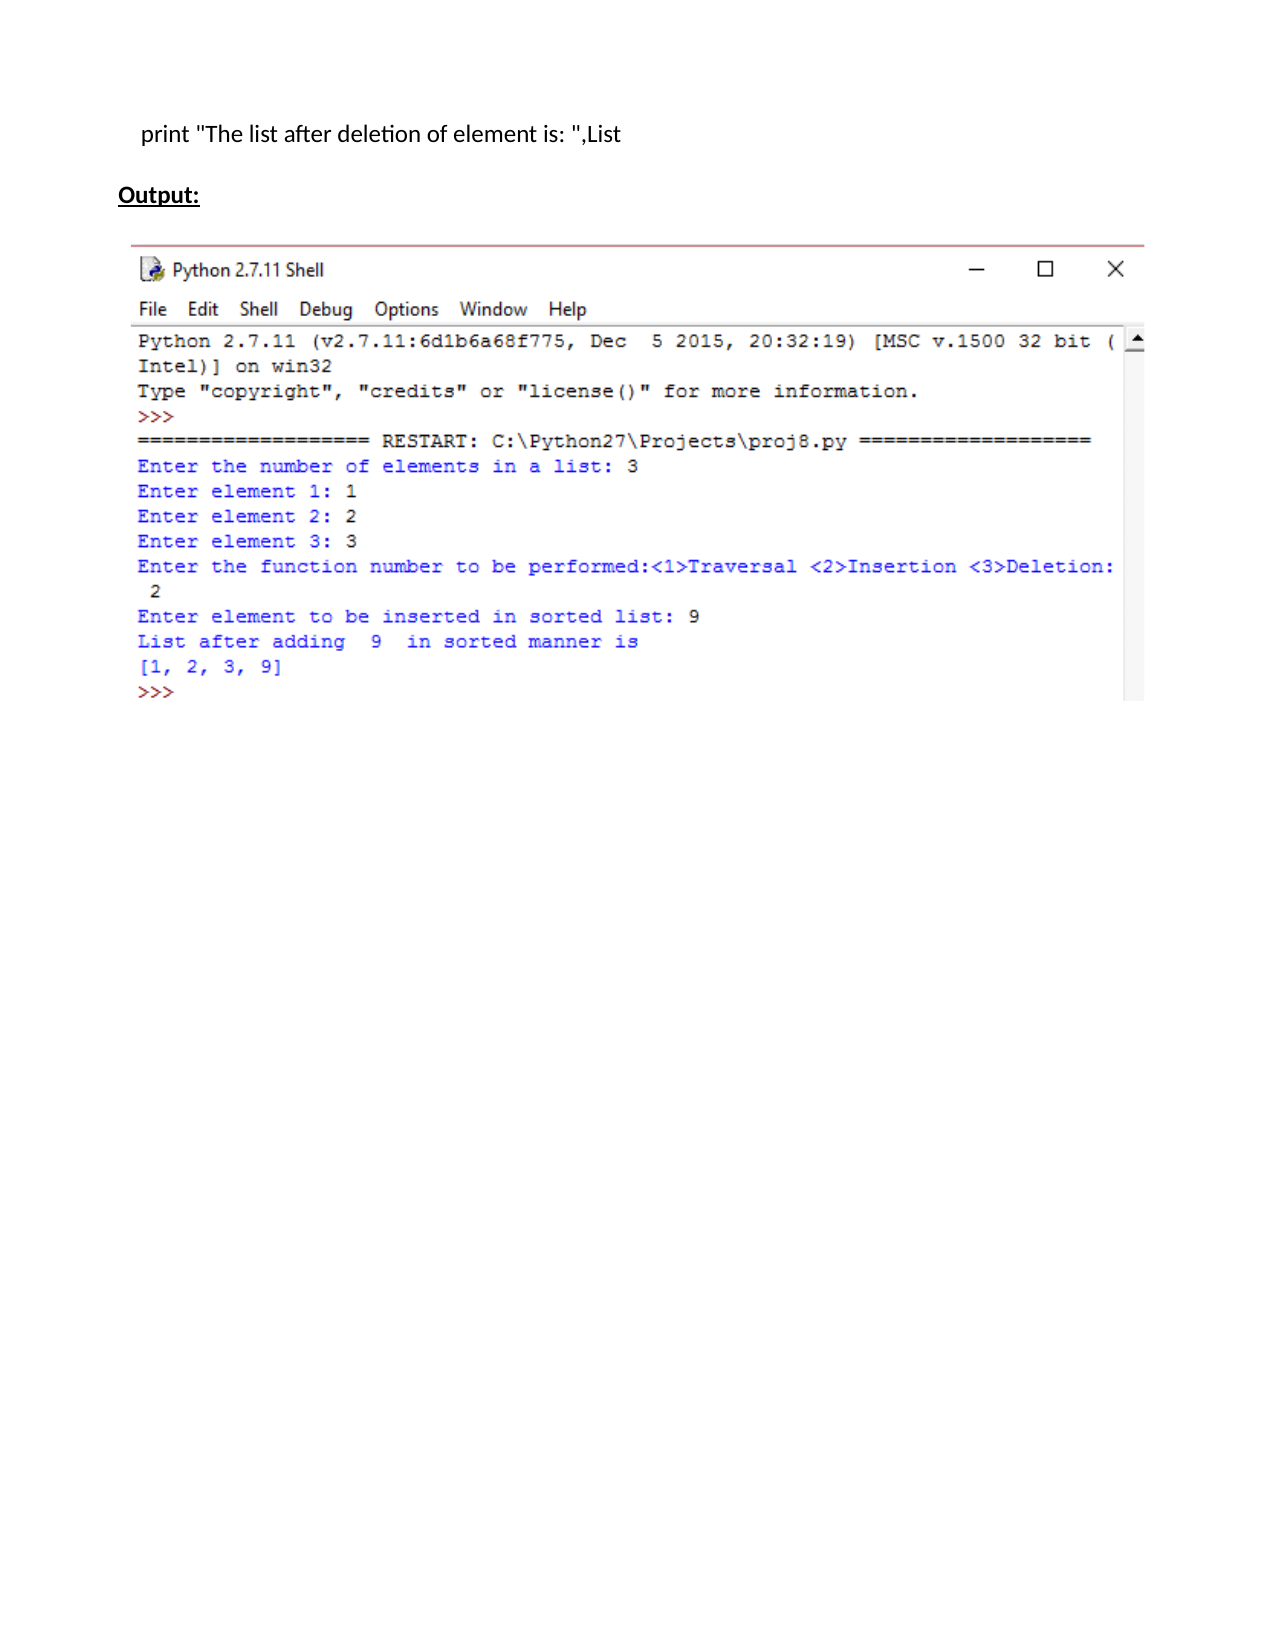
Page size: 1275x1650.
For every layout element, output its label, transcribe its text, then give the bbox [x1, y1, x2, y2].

text print "The list after deletion of element is: ",List [118, 118, 1157, 149]
picture [130, 244, 1145, 701]
text Output: [118, 179, 1157, 210]
